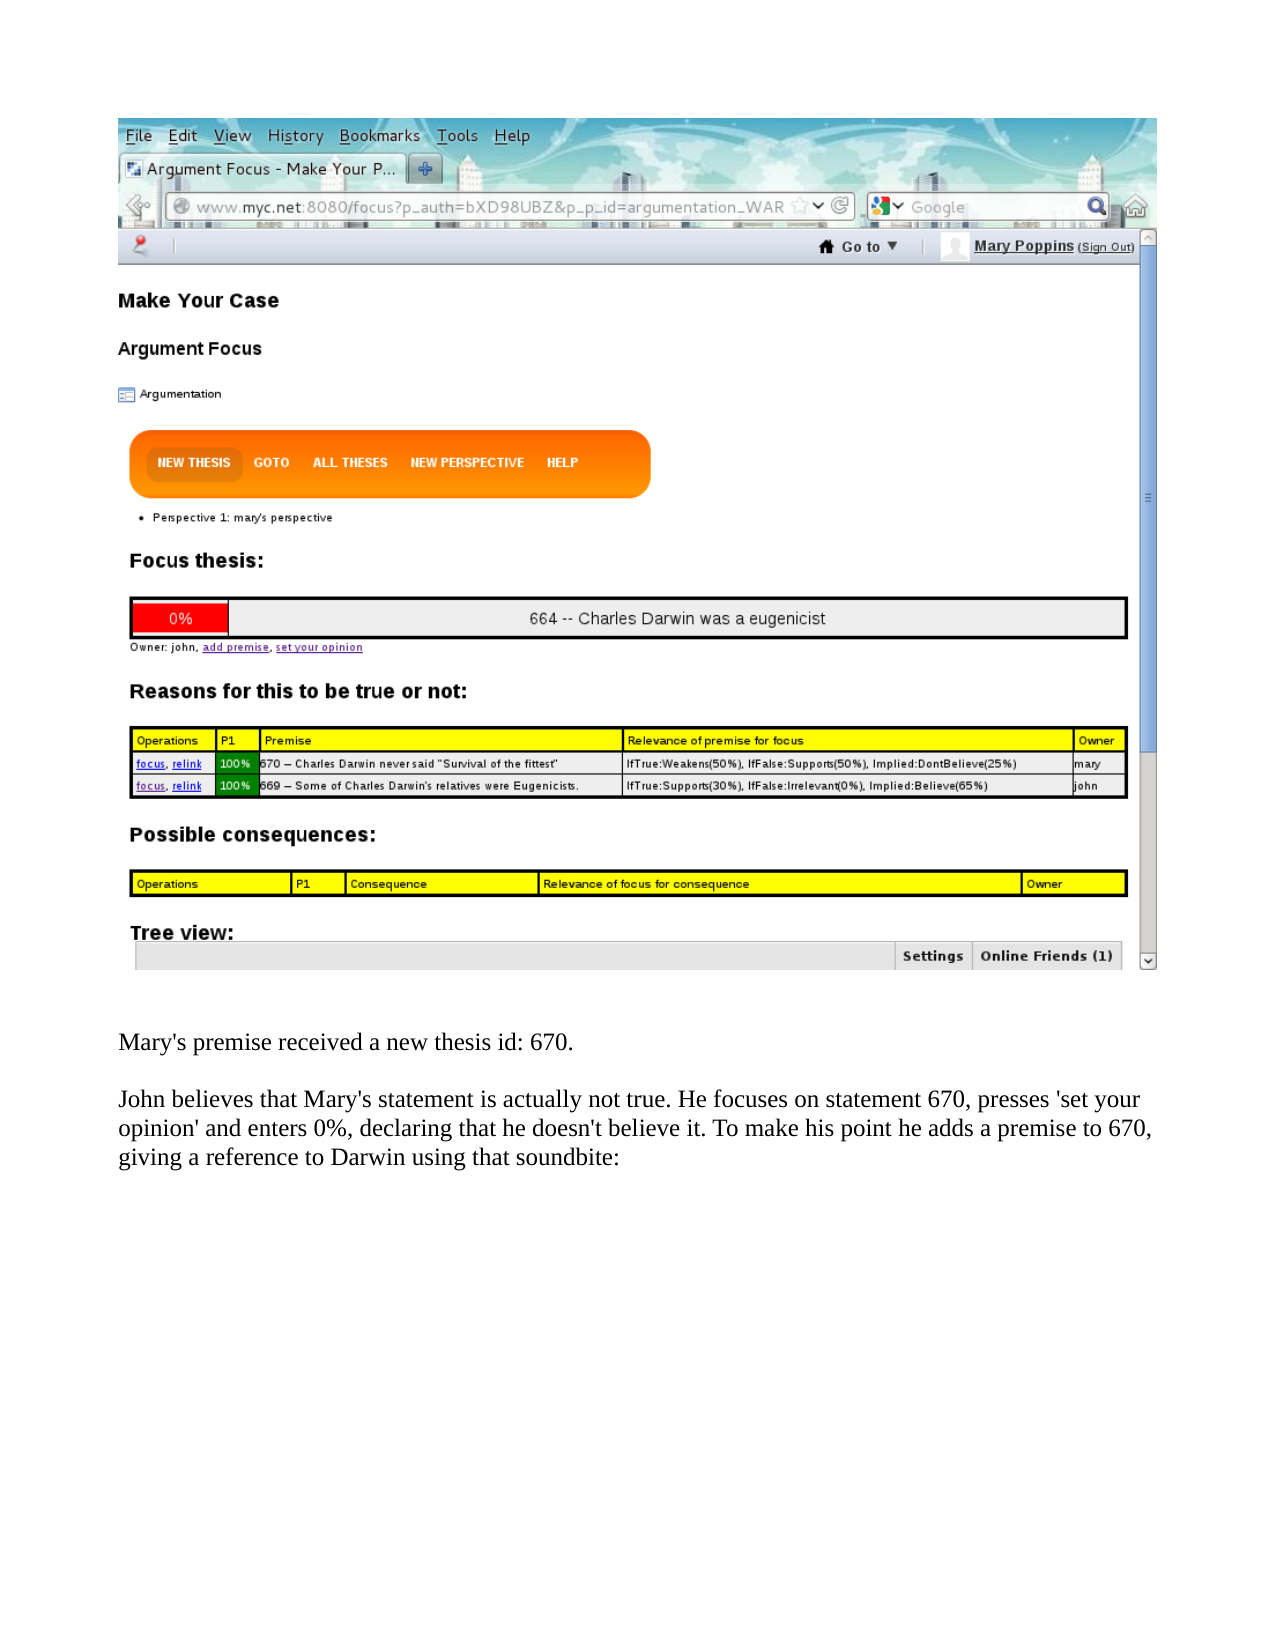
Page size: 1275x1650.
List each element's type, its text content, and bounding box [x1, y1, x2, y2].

text John believes that Mary's statement is actually not true. He focuses on statement 670, presses 'set your opinion' and enters 0%, declaring that he doesn't believe it. To make his point he adds a premise to 670, giving a reference to Darwin using that soundbite: [118, 1084, 1157, 1171]
text Mary's premise received a new thesis id: 670. [118, 1027, 1157, 1056]
picture [118, 118, 1157, 970]
